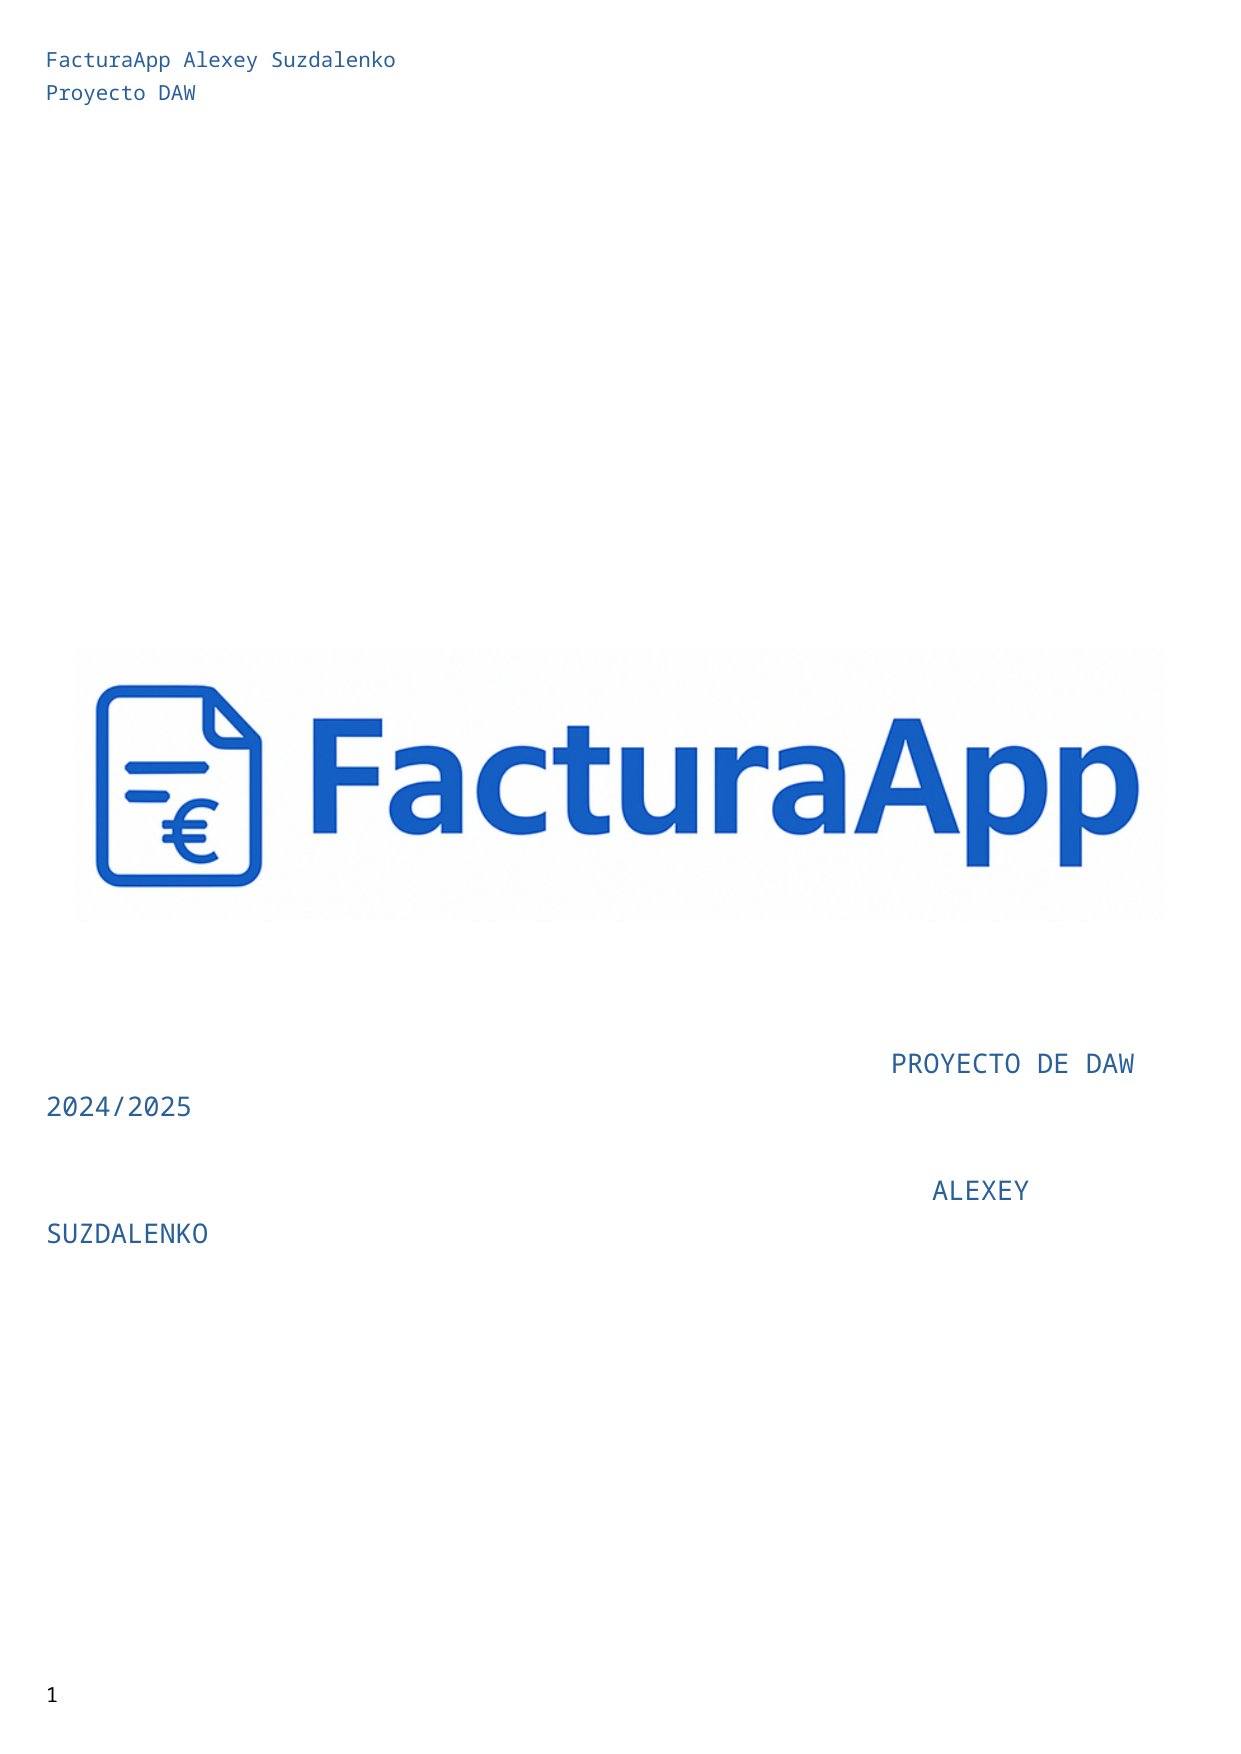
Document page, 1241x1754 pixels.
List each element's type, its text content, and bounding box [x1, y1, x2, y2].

text PROYECTO DE DAW 2024/2025 [46, 1044, 1195, 1124]
text ALEXEY SUZDALENKO [46, 1172, 1195, 1251]
picture [75, 648, 1166, 922]
